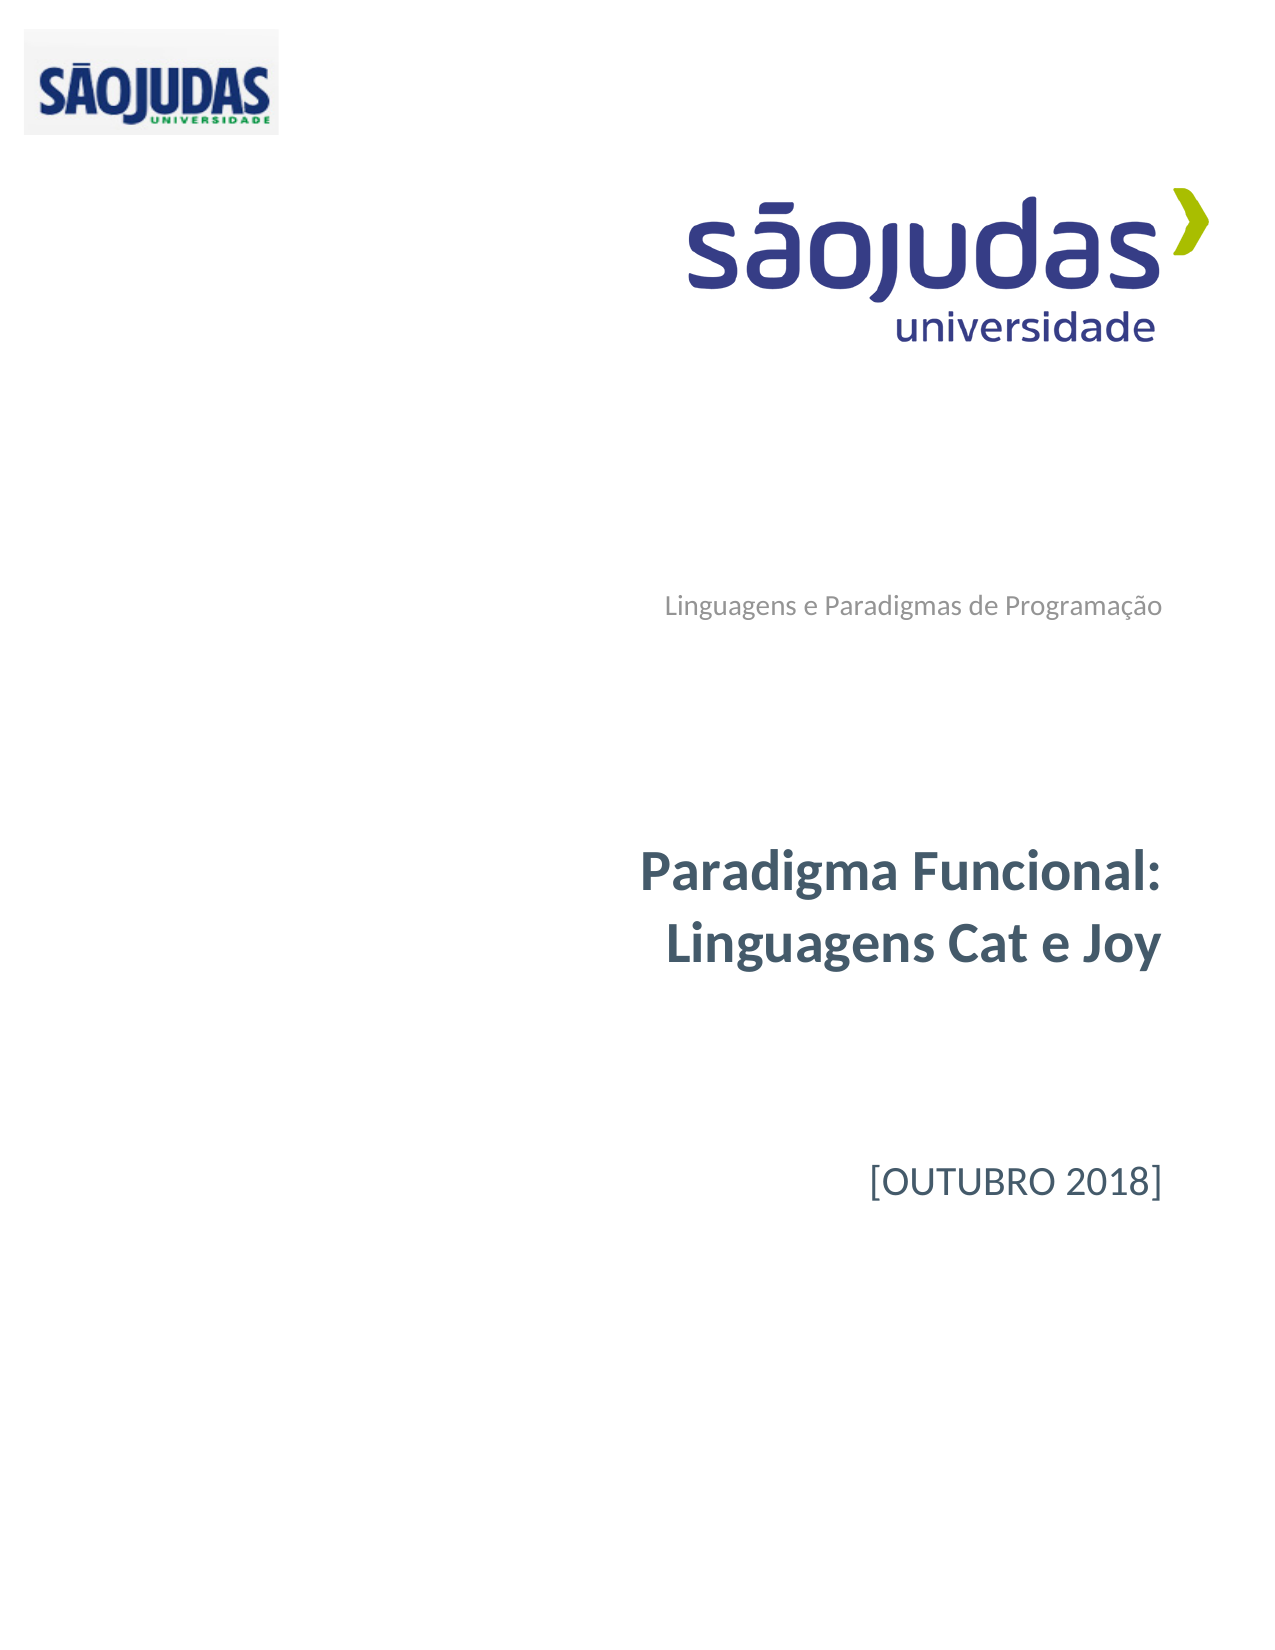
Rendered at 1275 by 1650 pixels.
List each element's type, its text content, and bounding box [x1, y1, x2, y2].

text [OUTUBRO 2018] [112, 1155, 1162, 1206]
picture [23, 29, 279, 135]
text Linguagens e Paradigmas de Programação [112, 587, 1162, 623]
picture [688, 150, 1209, 380]
text Paradigma Funcional: Linguagens Cat e Joy [423, 834, 1162, 977]
